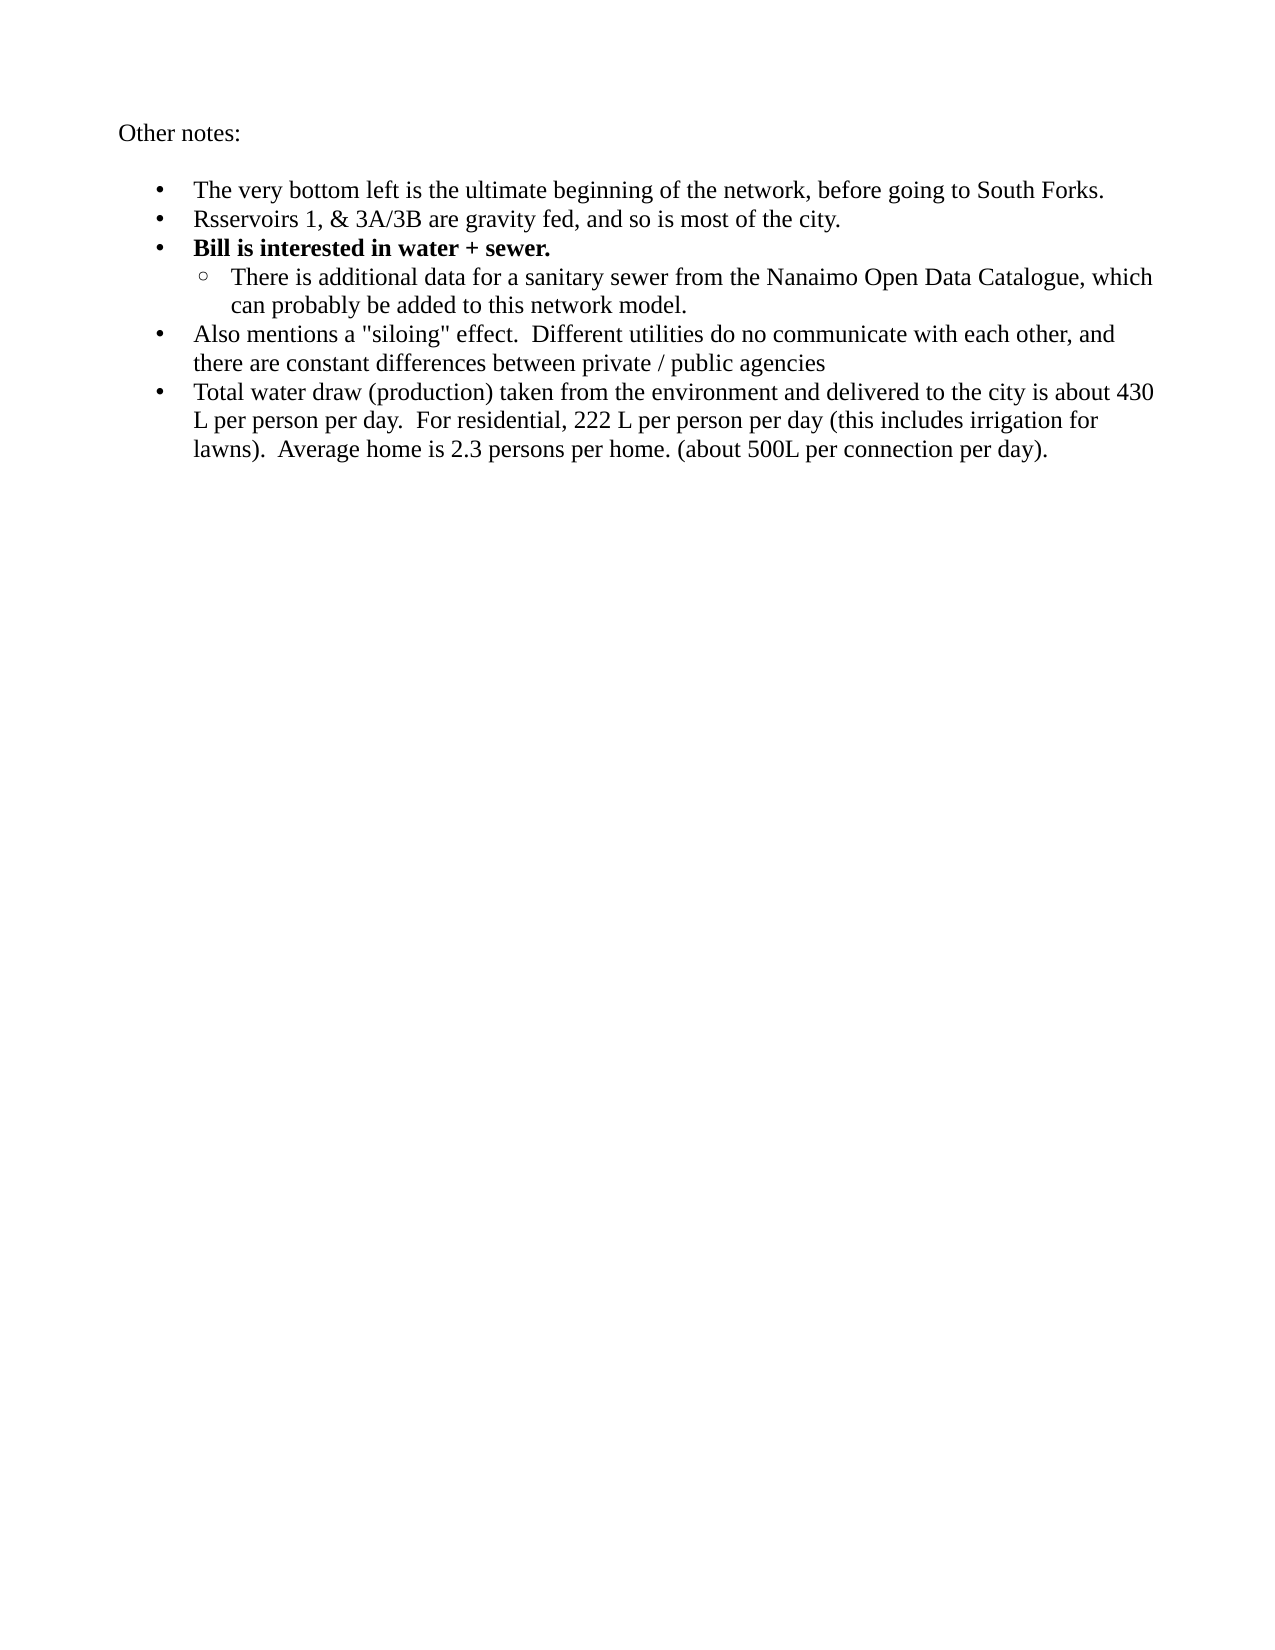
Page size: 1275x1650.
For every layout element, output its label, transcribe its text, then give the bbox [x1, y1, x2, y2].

list Rsservoirs 1, & 3A/3B are gravity fed, and so is most of the city. [156, 204, 1157, 233]
list There is additional data for a sanitary sewer from the Nanaimo Open Data Catalogue, which can probably be added to this network model. [193, 262, 1157, 319]
text Other notes: [118, 118, 1157, 147]
list Bill is interested in water + sewer. [156, 233, 1157, 262]
list Total water draw (production) taken from the environment and delivered to the city is about 430 L per person per day. For residential, 222 L per person per day (this includes irrigation for lawns). Average home is 2.3 persons per home. (about 500L per connection per day). [156, 377, 1157, 463]
list Also mentions a "siloing" effect. Different utilities do no communicate with each other, and there are constant differences between private / public agencies [156, 319, 1157, 377]
list The very bottom left is the ultimate beginning of the network, before going to South Forks. [156, 176, 1157, 204]
